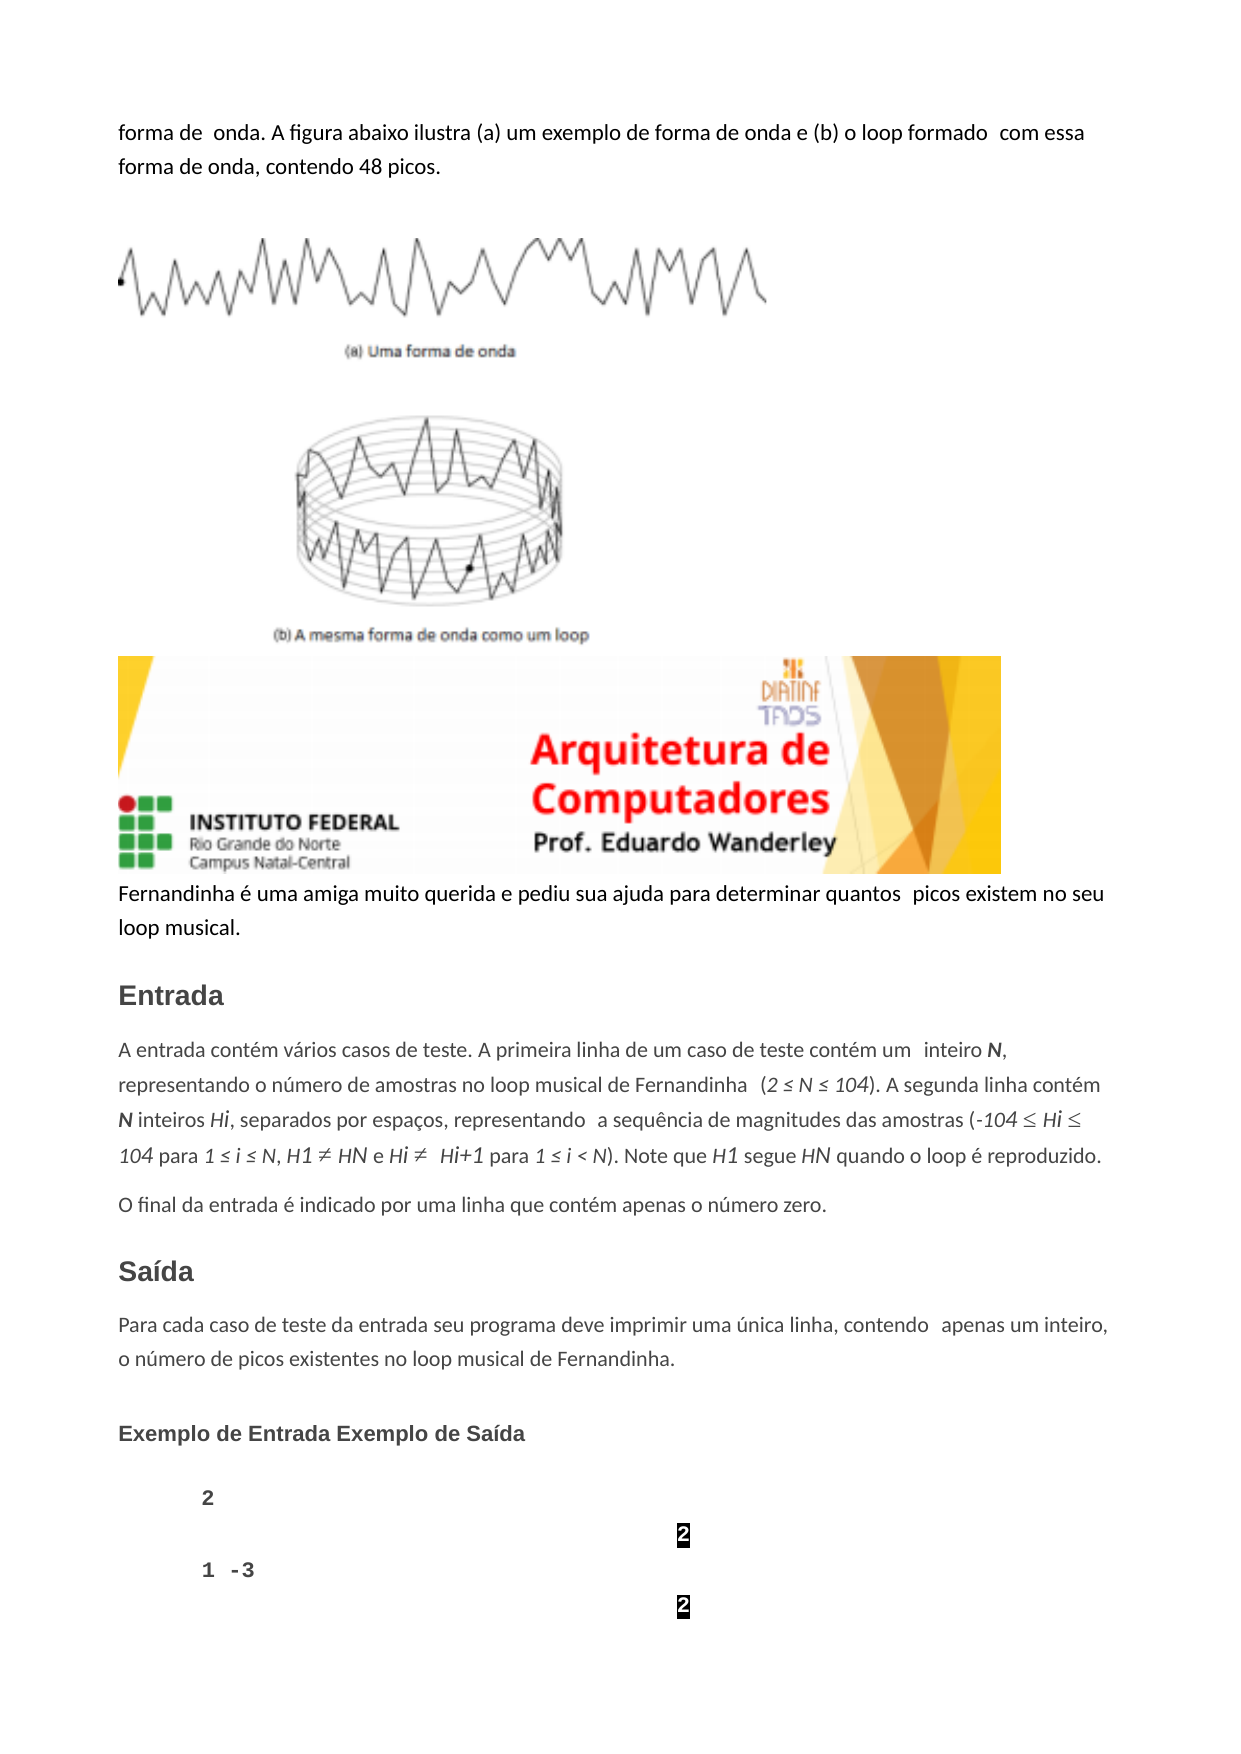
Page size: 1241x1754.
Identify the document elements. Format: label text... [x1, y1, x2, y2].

text forma de onda. A figura abaixo ilustra (a) um exemplo de forma de onda e (b) o loop formado com essa forma de onda, contendo 48 picos. [118, 118, 1122, 180]
text 2 [118, 1518, 696, 1548]
text A entrada contém vários casos de teste. A primeira linha de um caso de teste contém um inteiro N, representando o número de amostras no loop musical de Fernandinha (2 ≤ N ≤ 104). A segunda linha contém N inteiros Hi, separados por espaços, representando a sequência de magnitudes das amostras (-104 ≤ Hi ≤ 104 para 1 ≤ i ≤ N, H1 ≠ HN e Hi ≠ Hi+1 para 1 ≤ i < N). Note que H1 segue HN quando o loop é reproduzido. [118, 1034, 1122, 1169]
text 2 [118, 1589, 696, 1619]
picture [118, 656, 1001, 874]
text Para cada caso de teste da entrada seu programa deve imprimir uma única linha, contendo apenas um inteiro, o número de picos existentes no loop musical de Fernandinha. [118, 1309, 1122, 1372]
text 2 [201, 1482, 1122, 1512]
text Entrada [118, 979, 1122, 1012]
text Saída [118, 1254, 1122, 1287]
text 1 -3 [202, 1554, 1122, 1584]
text Fernandinha é uma amiga muito querida e pediu sua ajuda para determinar quantos picos existem no seu loop musical. [118, 879, 1122, 941]
text O final da entrada é indicado por uma linha que contém apenas o número zero. [118, 1191, 1122, 1218]
picture [118, 238, 767, 651]
text Exemplo de Entrada Exemplo de Saída [118, 1421, 1122, 1446]
